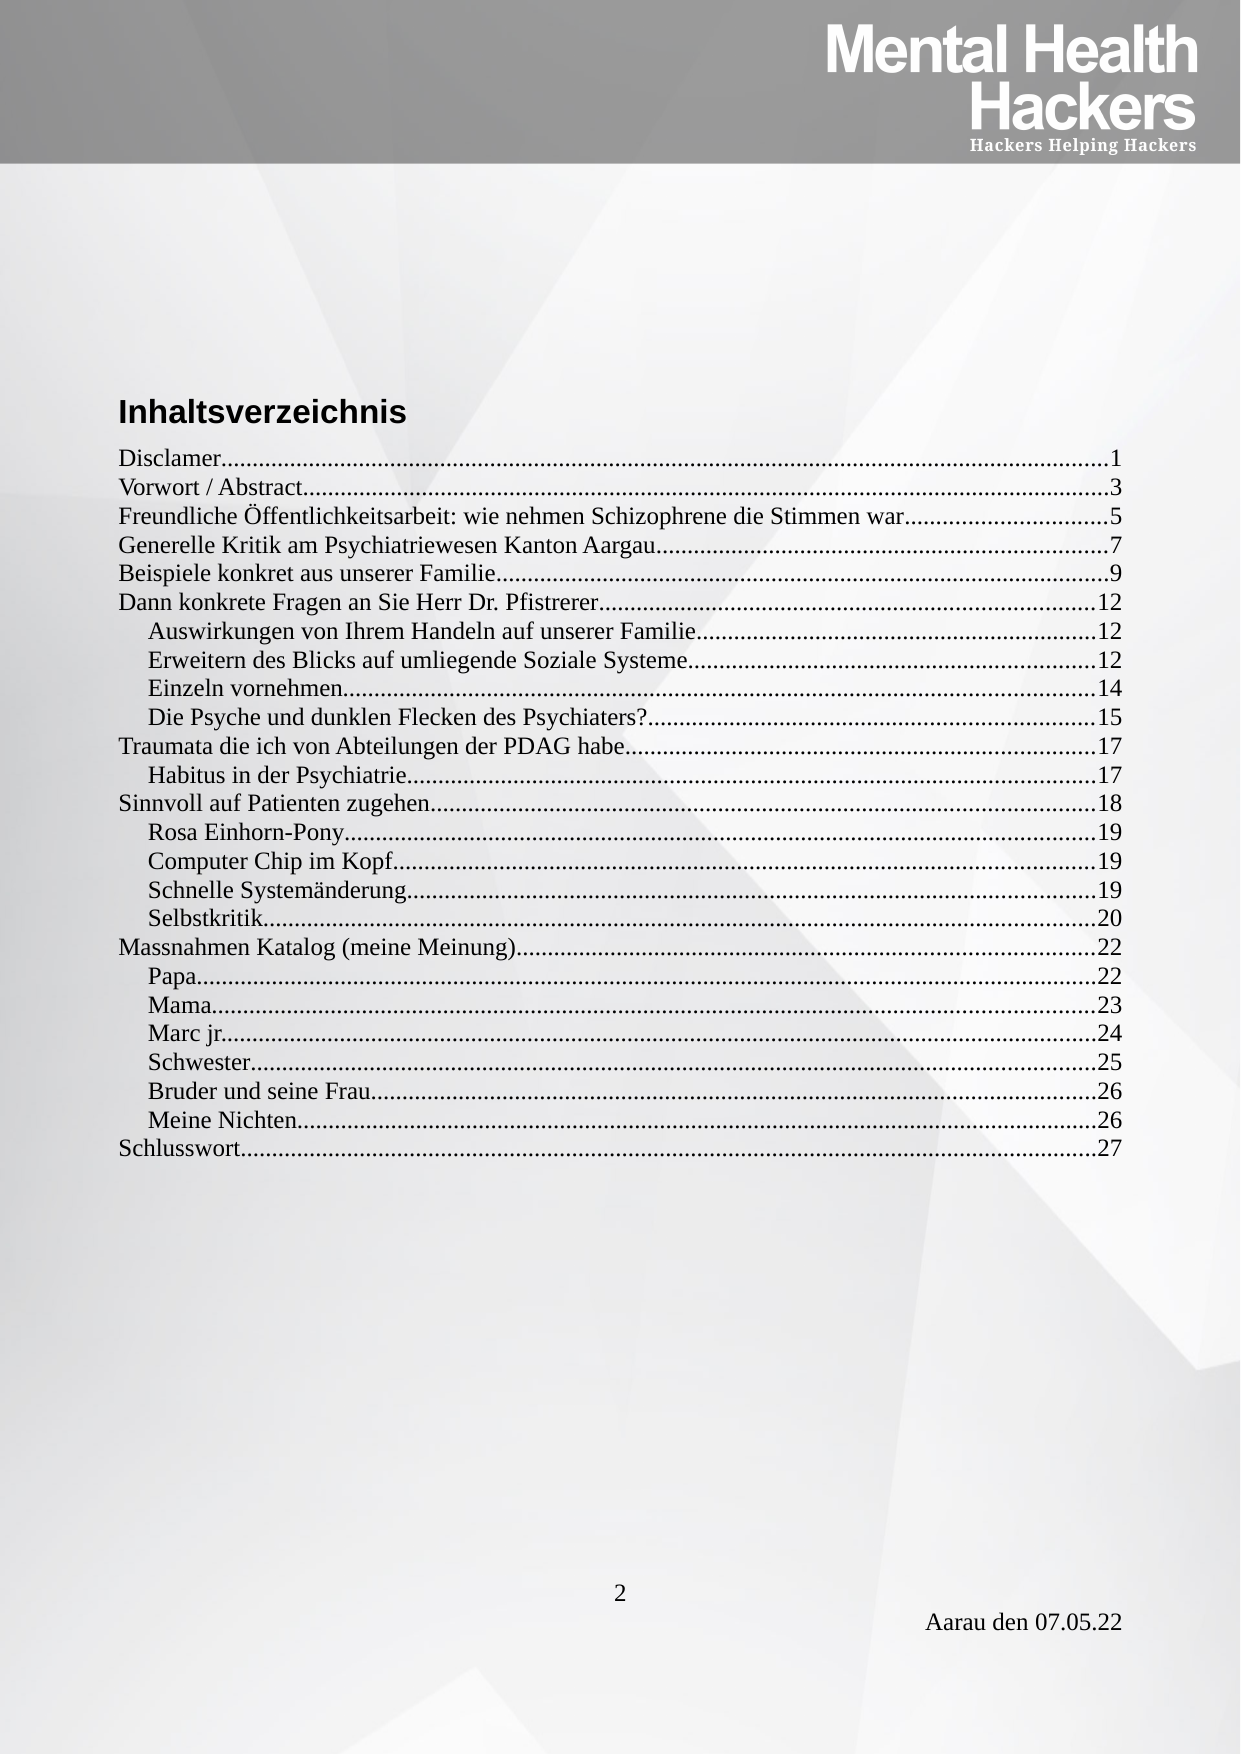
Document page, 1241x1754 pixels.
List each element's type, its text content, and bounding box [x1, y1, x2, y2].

text Schwester 25 [148, 1047, 1122, 1076]
subtitle Inhaltsverzeichnis [118, 393, 1122, 431]
text Generelle Kritik am Psychiatriewesen Kanton Aargau 7 [118, 530, 1122, 558]
text Disclamer 1 [118, 443, 1122, 472]
text Traumata die ich von Abteilungen der PDAG habe 17 [118, 731, 1122, 760]
text Freundliche Öffentlichkeitsarbeit: wie nehmen Schizophrene die Stimmen war 5 [118, 501, 1122, 530]
text Die Psyche und dunklen Flecken des Psychiaters? 15 [148, 702, 1122, 731]
text Vorwort / Abstract 3 [118, 472, 1122, 501]
text Beispiele konkret aus unserer Familie 9 [118, 558, 1122, 587]
text Selbstkritik 20 [148, 903, 1122, 932]
text Meine Nichten 26 [148, 1105, 1122, 1133]
text Papa 22 [148, 961, 1122, 990]
text Massnahmen Katalog (meine Meinung) 22 [118, 932, 1122, 961]
text Erweitern des Blicks auf umliegende Soziale Systeme 12 [148, 645, 1122, 673]
text Sinnvoll auf Patienten zugehen 18 [118, 788, 1122, 817]
text Mama 23 [148, 990, 1122, 1018]
text Habitus in der Psychiatrie 17 [148, 760, 1122, 788]
picture [0, 0, 1241, 1754]
text Dann konkrete Fragen an Sie Herr Dr. Pfistrerer 12 [118, 587, 1122, 616]
text Bruder und seine Frau 26 [148, 1076, 1122, 1105]
text Marc jr. 24 [148, 1018, 1122, 1047]
text Computer Chip im Kopf 19 [148, 846, 1122, 875]
text Auswirkungen von Ihrem Handeln auf unserer Familie 12 [148, 616, 1122, 645]
text Schlusswort 27 [118, 1133, 1122, 1162]
text Einzeln vornehmen 14 [148, 673, 1122, 702]
text Rosa Einhorn-Pony 19 [148, 817, 1122, 846]
text Schnelle Systemänderung 19 [148, 875, 1122, 903]
